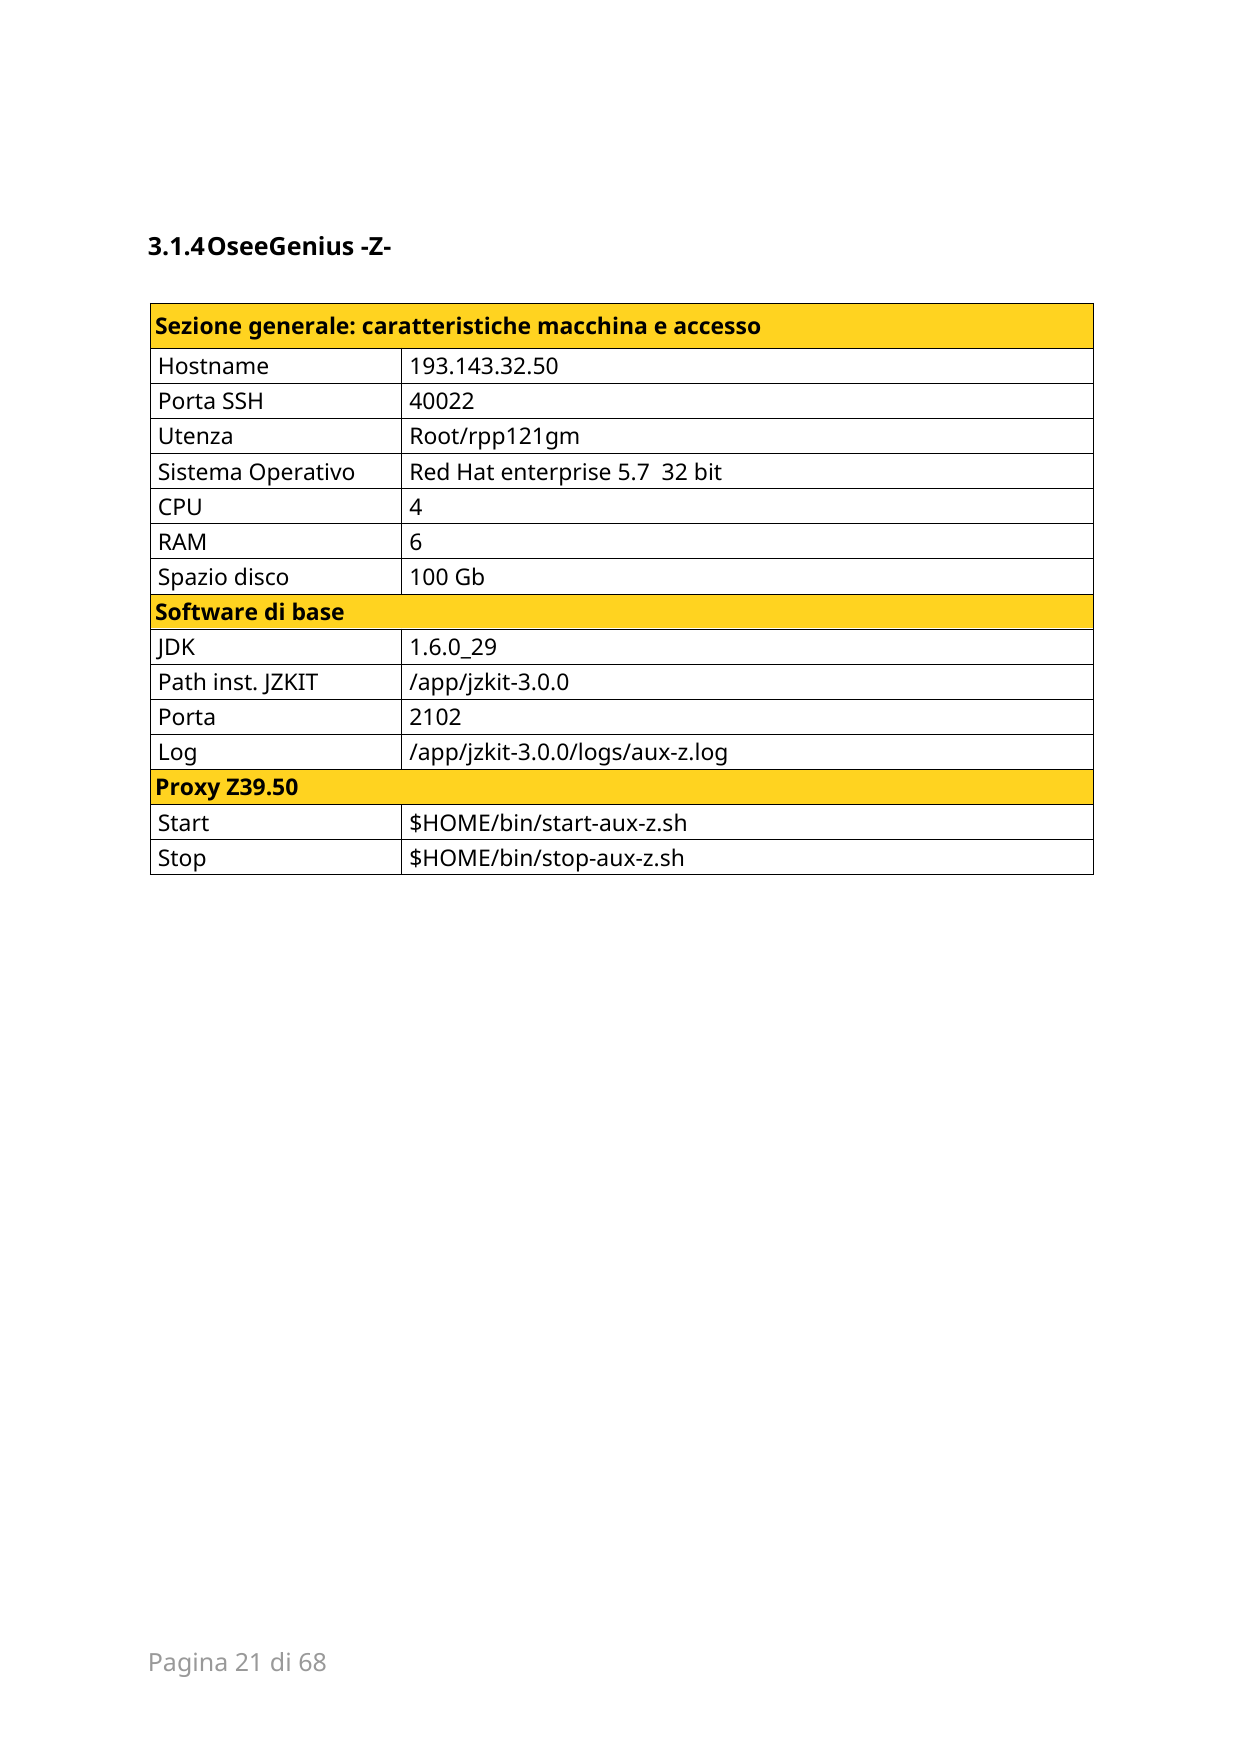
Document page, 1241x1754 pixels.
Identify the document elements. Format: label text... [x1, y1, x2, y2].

table_cell /app/jzkit-3.0.0/logs/aux-z.log [402, 735, 1093, 769]
table_cell JDK [151, 630, 401, 664]
table_cell 193.143.32.50 [402, 349, 1093, 383]
table_cell CPU [151, 489, 401, 523]
table_cell RAM [151, 524, 401, 558]
table_header Sezione generale: caratteristiche macchina e accesso [151, 304, 1093, 348]
table_cell Hostname [151, 349, 401, 383]
table_cell Proxy Z39.50 [151, 770, 1093, 804]
table_cell Spazio disco [151, 559, 401, 593]
table_cell /app/jzkit-3.0.0 [402, 665, 1093, 699]
table_cell Porta [151, 700, 401, 734]
table_cell Porta SSH [151, 384, 401, 418]
table_cell $HOME/bin/stop-aux-z.sh [402, 840, 1093, 874]
subtitle OseeGenius -Z- [148, 228, 1093, 263]
table_cell Path inst. JZKIT [151, 665, 401, 699]
table_cell Root/rpp121gm [402, 419, 1093, 453]
table_cell Software di base [151, 595, 1093, 628]
table_cell 100 Gb [402, 559, 1093, 593]
table_cell 40022 [402, 384, 1093, 418]
table_cell $HOME/bin/start-aux-z.sh [402, 805, 1093, 839]
table_cell Red Hat enterprise 5.7 32 bit [402, 454, 1093, 488]
table_cell 6 [402, 524, 1093, 558]
table_cell 2102 [402, 700, 1093, 734]
table_cell 4 [402, 489, 1093, 523]
table_cell Utenza [151, 419, 401, 453]
table_cell 1.6.0_29 [402, 630, 1093, 664]
table_cell Start [151, 805, 401, 839]
table_cell Stop [151, 840, 401, 874]
table_cell Log [151, 735, 401, 769]
table_cell Sistema Operativo [151, 454, 401, 488]
